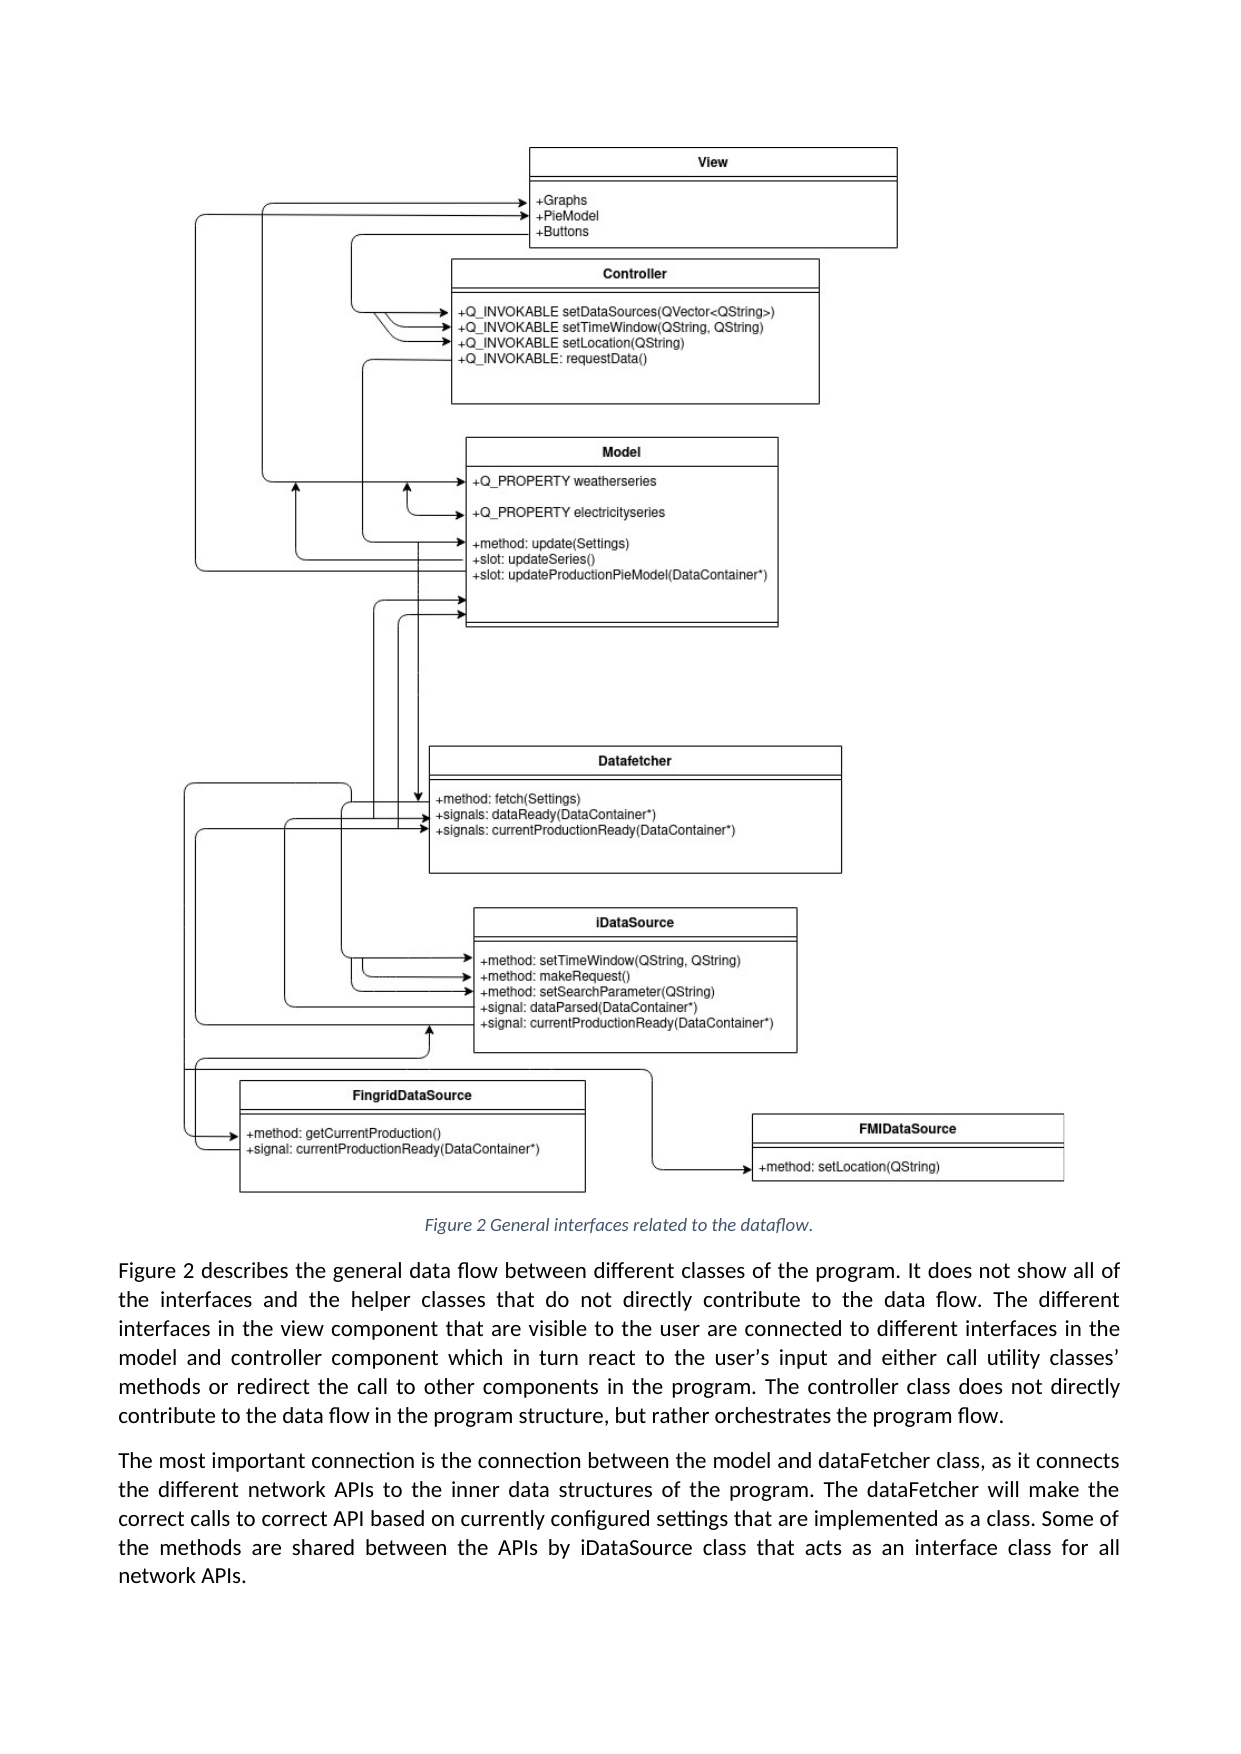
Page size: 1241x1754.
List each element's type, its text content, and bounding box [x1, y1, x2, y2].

text Figure 2 describes the general data flow between different classes of the program. It does not show all of the interfaces and the helper classes that do not directly contribute to the data flow. The different interfaces in the view component that are visible to the user are connected to different interfaces in the model and controller component which in turn react to the user’s input and either call utility classes’ methods or redirect the call to other components in the program. The controller class does not directly contribute to the data flow in the program structure, but rather orchestrates the program flow. [118, 1256, 1122, 1429]
text Figure 2 General interfaces related to the dataflow. [118, 1213, 1122, 1236]
text The most important connection is the connection between the model and dataFetcher class, as it connects the different network APIs to the inner data structures of the program. The dataFetcher will make the correct calls to correct API based on currently configured settings that are implemented as a class. Some of the methods are shared between the APIs by iDataSource class that acts as an interface class for all network APIs. [118, 1446, 1122, 1590]
